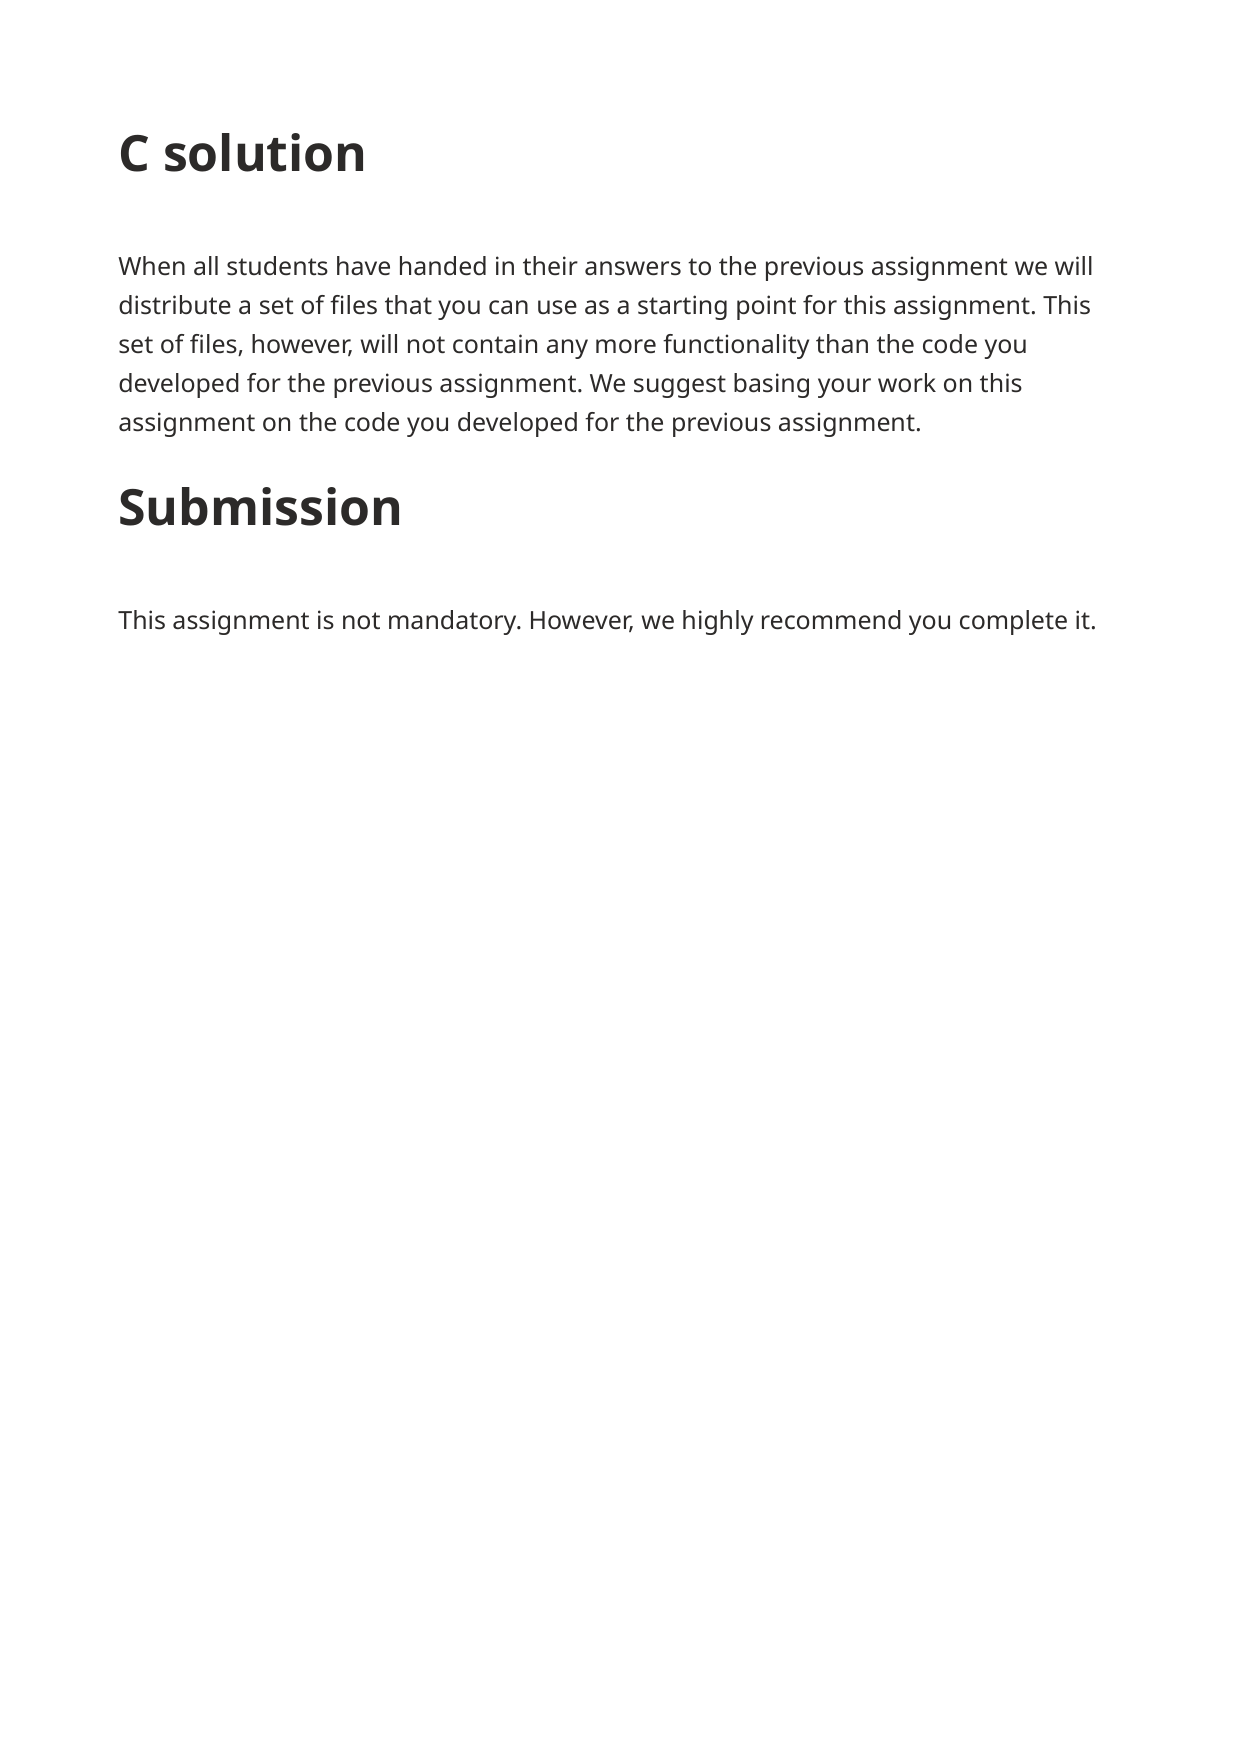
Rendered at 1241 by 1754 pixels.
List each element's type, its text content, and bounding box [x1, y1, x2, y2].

text When all students have handed in their answers to the previous assignment we will distribute a set of files that you can use as a starting point for this assignment. This set of files, however, will not contain any more functionality than the code you developed for the previous assignment. We suggest basing your work on this assignment on the code you developed for the previous assignment. [118, 248, 1122, 439]
subtitle Submission [118, 472, 1122, 541]
subtitle C solution [118, 118, 1122, 186]
text This assignment is not mandatory. However, we highly recommend you complete it. [118, 603, 1122, 637]
